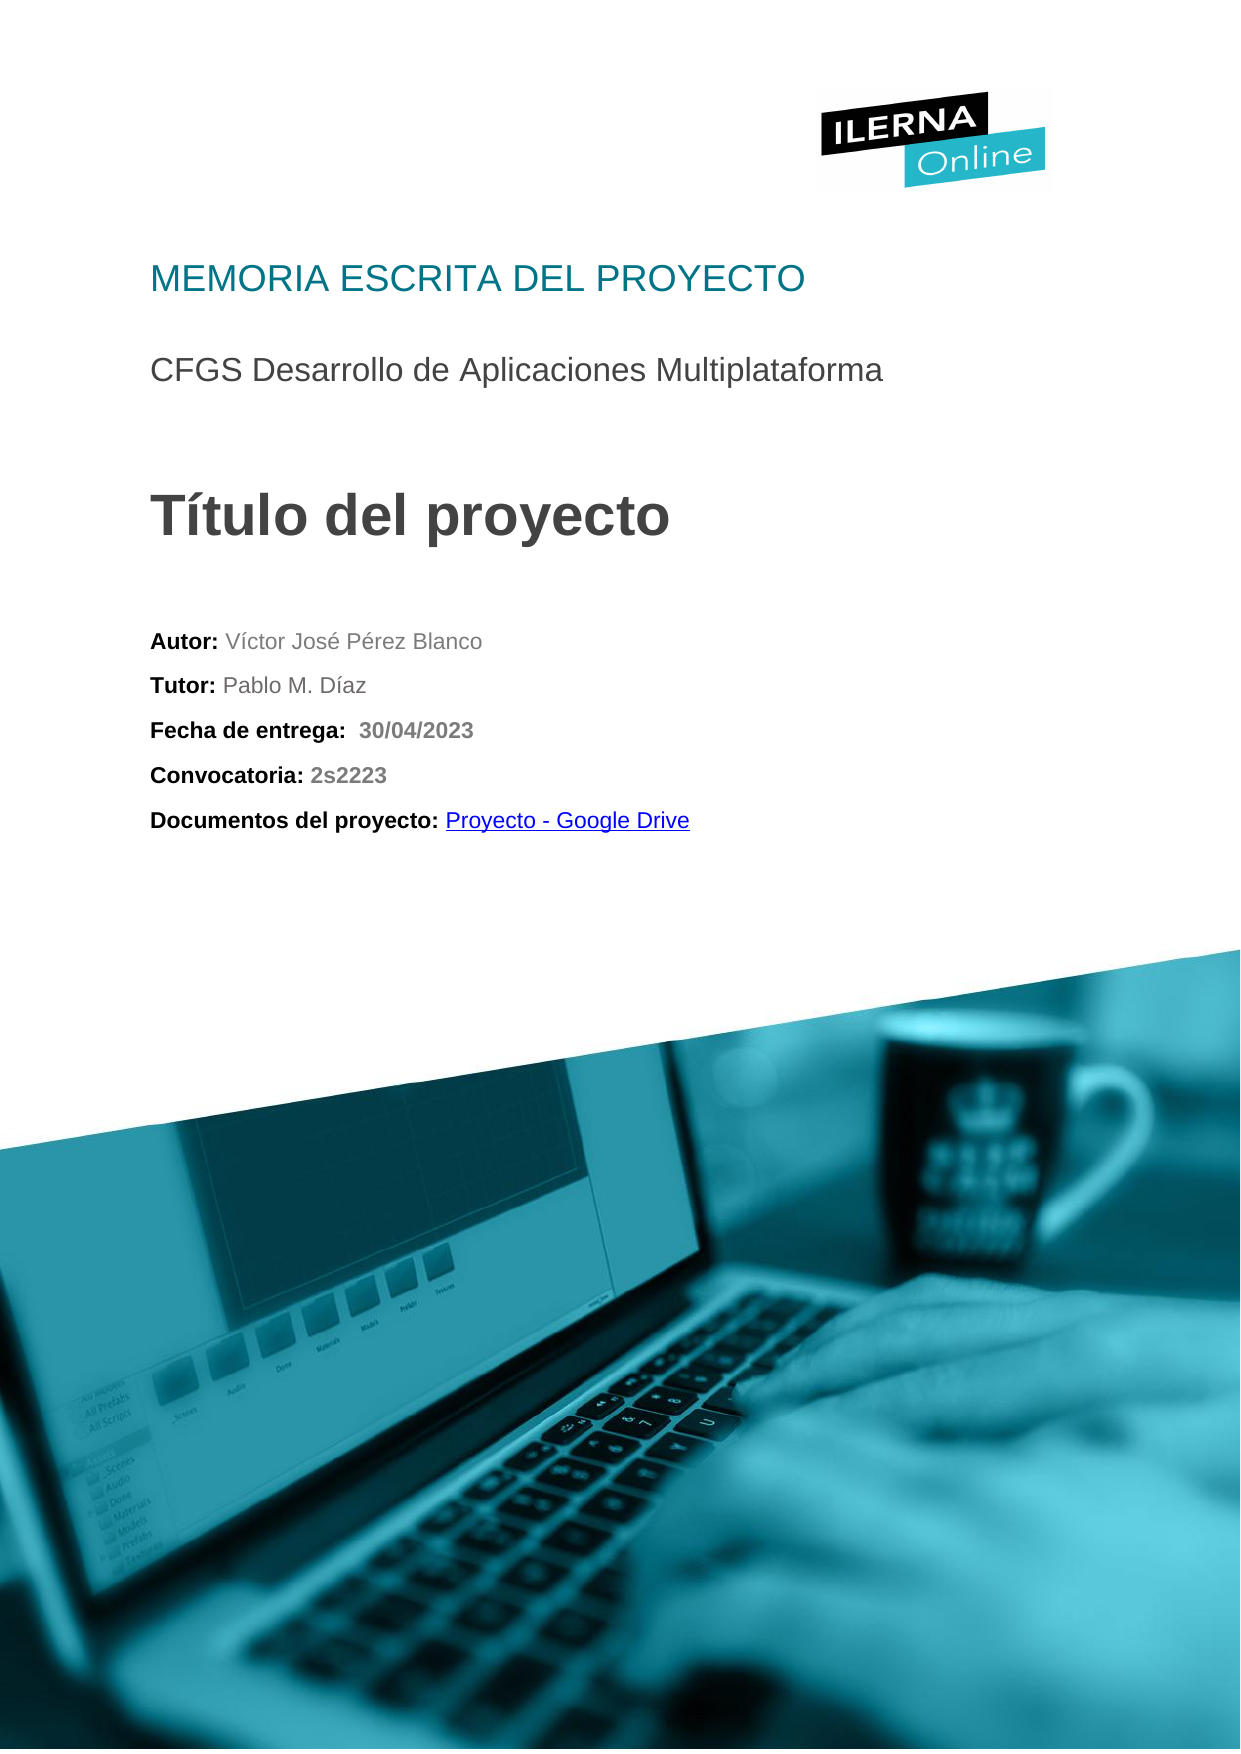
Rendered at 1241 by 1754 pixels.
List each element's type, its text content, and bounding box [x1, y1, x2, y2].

text Tutor: Pablo M. Díaz [150, 672, 1090, 699]
picture [814, 87, 1054, 192]
picture [0, 916, 1241, 1749]
text Convocatoria: 2s2223 [150, 762, 1090, 788]
text Documentos del proyecto: Proyecto - Google Drive [150, 807, 1090, 833]
text Título del proyecto [150, 481, 1090, 548]
text MEMORIA ESCRITA DEL PROYECTO [150, 256, 1090, 299]
text CFGS Desarrollo de Aplicaciones Multiplataforma [150, 351, 1090, 389]
text Autor: Víctor José Pérez Blanco [150, 628, 1090, 654]
text Fecha de entrega: 30/04/2023 [150, 717, 1090, 744]
